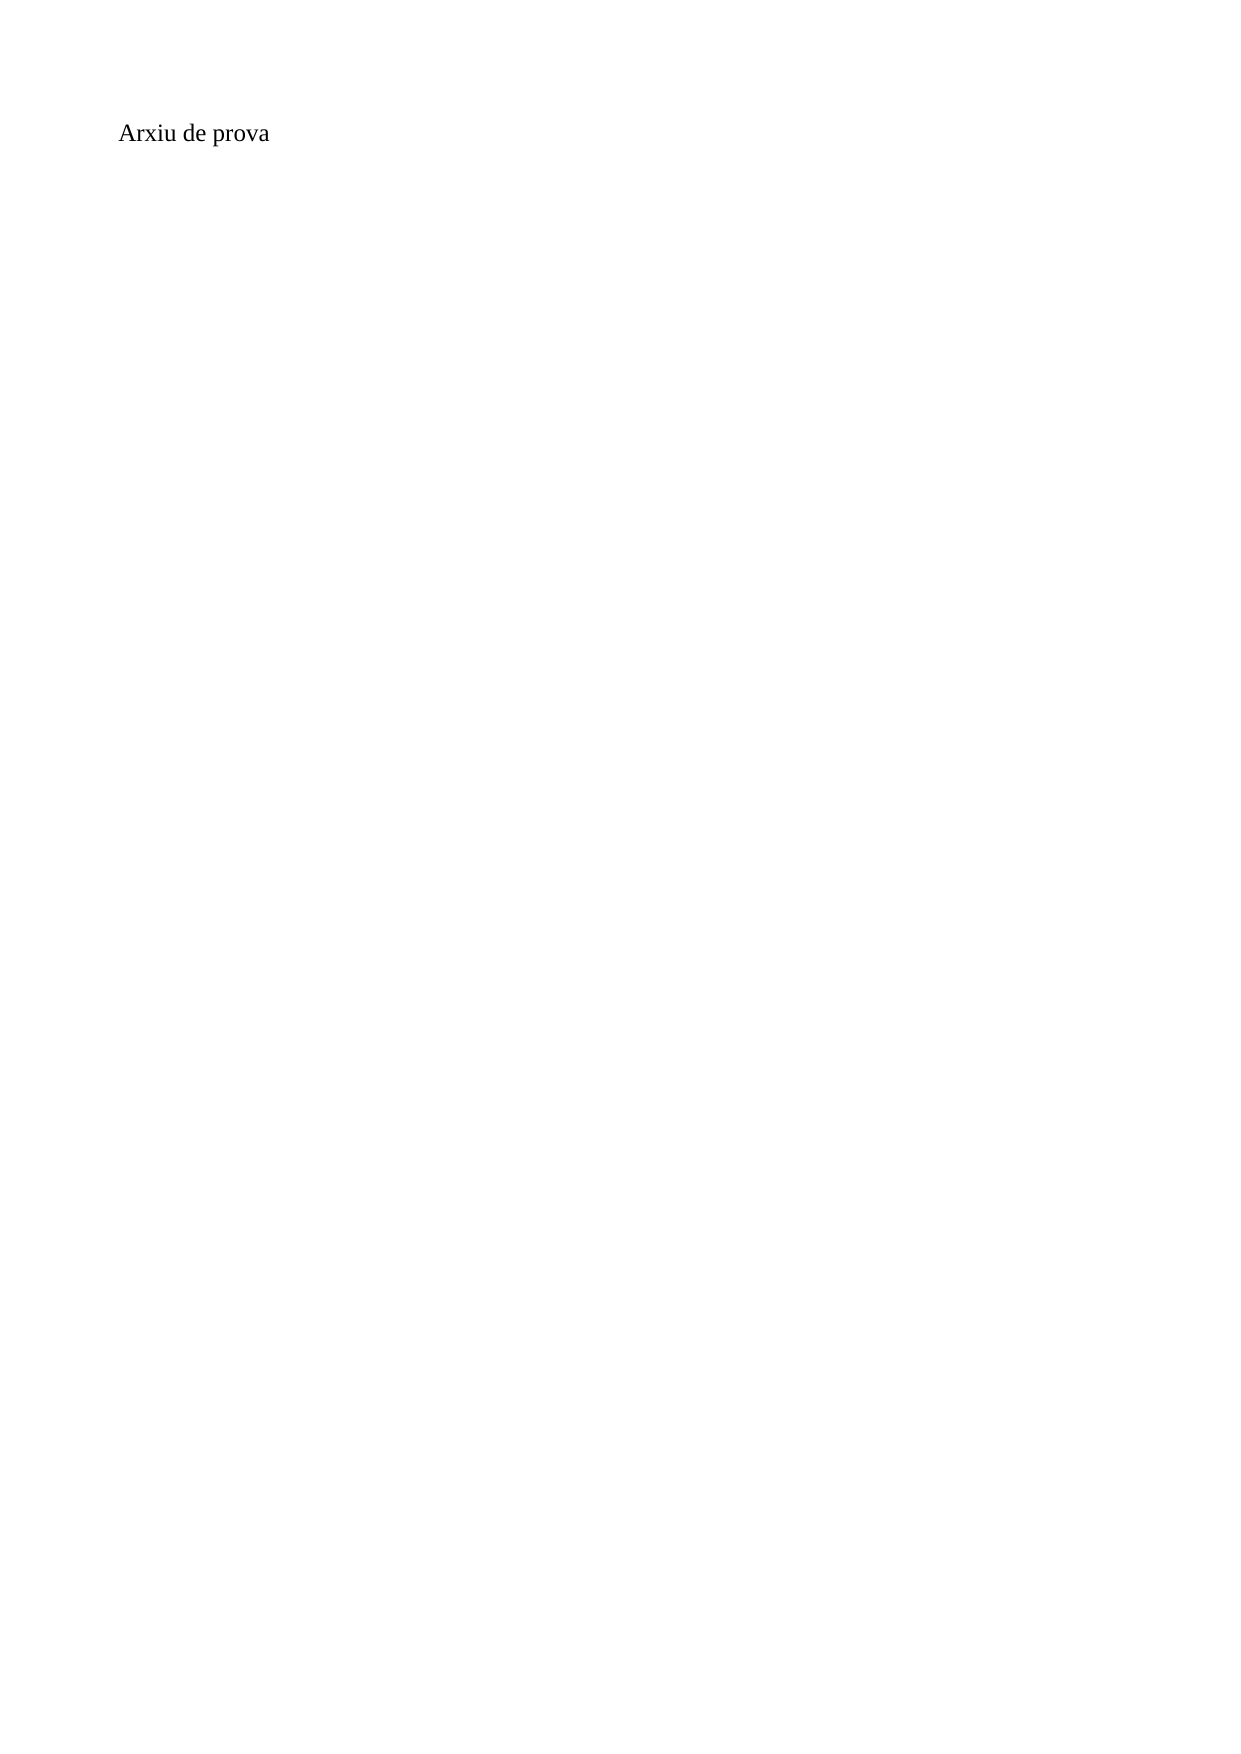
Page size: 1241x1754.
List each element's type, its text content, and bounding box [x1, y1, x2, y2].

text Arxiu de prova [118, 118, 1122, 147]
